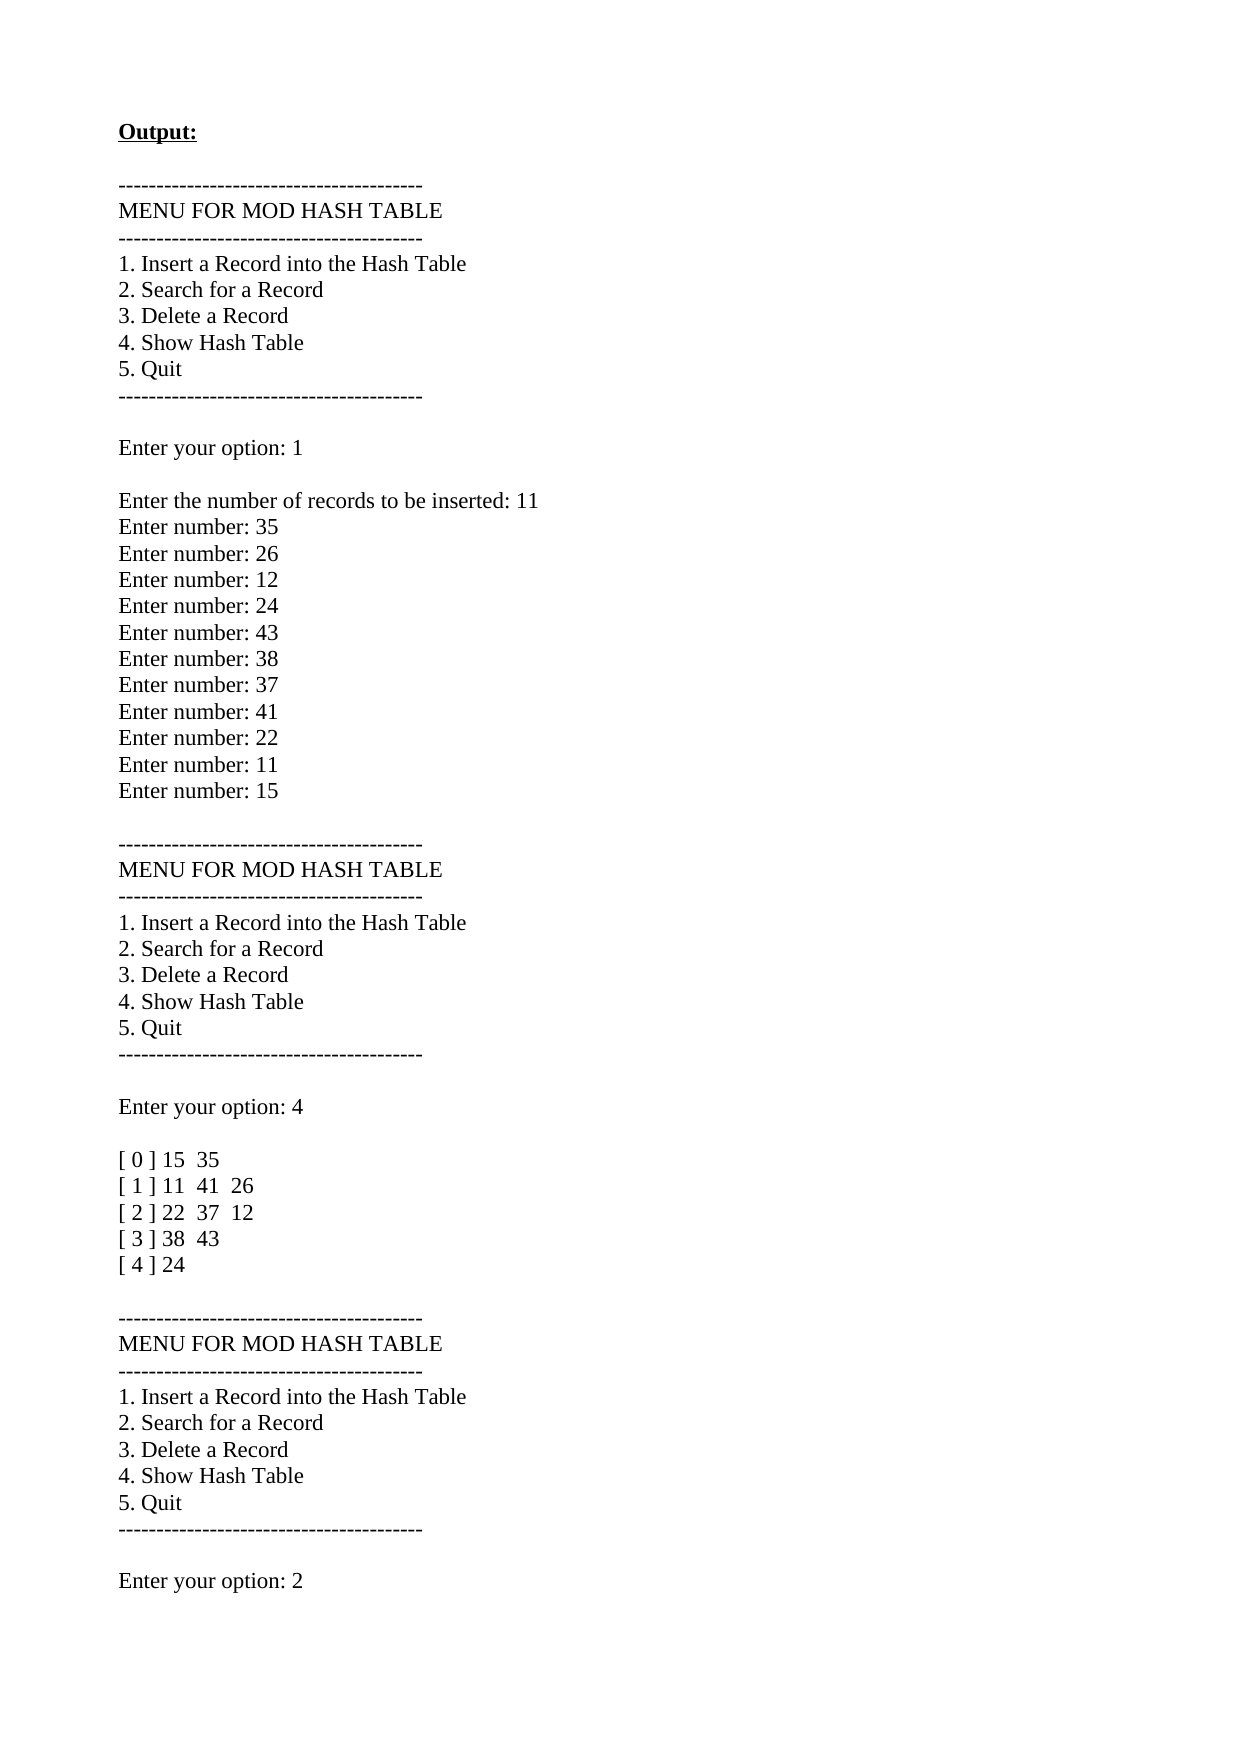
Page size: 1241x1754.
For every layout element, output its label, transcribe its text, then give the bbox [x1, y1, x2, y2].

text Enter number: 37 [118, 672, 1122, 698]
text ---------------------------------------- [118, 171, 1122, 197]
text 2. Search for a Record [118, 276, 1122, 303]
text Enter your option: 1 [118, 434, 1122, 461]
text 2. Search for a Record [118, 1409, 1122, 1436]
text Enter number: 12 [118, 566, 1122, 592]
text 2. Search for a Record [118, 935, 1122, 961]
text Enter number: 43 [118, 619, 1122, 645]
text Enter number: 22 [118, 724, 1122, 751]
text [ 2 ] 22 37 12 [118, 1199, 1122, 1225]
text [ 4 ] 24 [118, 1251, 1122, 1278]
text [ 1 ] 11 41 26 [118, 1172, 1122, 1199]
text 4. Show Hash Table [118, 329, 1122, 355]
text Enter number: 41 [118, 698, 1122, 724]
text MENU FOR MOD HASH TABLE [118, 856, 1122, 882]
text [ 3 ] 38 43 [118, 1225, 1122, 1251]
text 3. Delete a Record [118, 303, 1122, 329]
text 1. Insert a Record into the Hash Table [118, 250, 1122, 276]
text 1. Insert a Record into the Hash Table [118, 909, 1122, 935]
text Enter your option: 4 [118, 1093, 1122, 1119]
text ---------------------------------------- [118, 1515, 1122, 1541]
text Enter number: 15 [118, 777, 1122, 803]
text Output: [118, 118, 1122, 144]
text ---------------------------------------- [118, 1041, 1122, 1067]
text Enter number: 24 [118, 592, 1122, 619]
text 1. Insert a Record into the Hash Table [118, 1383, 1122, 1409]
text ---------------------------------------- [118, 830, 1122, 856]
text 3. Delete a Record [118, 1436, 1122, 1462]
text 4. Show Hash Table [118, 1462, 1122, 1488]
text [ 0 ] 15 35 [118, 1146, 1122, 1172]
text ---------------------------------------- [118, 1357, 1122, 1383]
text Enter the number of records to be inserted: 11 [118, 487, 1122, 513]
text 5. Quit [118, 355, 1122, 382]
text ---------------------------------------- [118, 223, 1122, 250]
text 3. Delete a Record [118, 961, 1122, 988]
text 5. Quit [118, 1014, 1122, 1041]
text Enter number: 11 [118, 751, 1122, 777]
text Enter number: 26 [118, 540, 1122, 566]
text Enter number: 38 [118, 645, 1122, 672]
text ---------------------------------------- [118, 882, 1122, 909]
text 5. Quit [118, 1488, 1122, 1515]
text Enter your option: 2 [118, 1568, 1122, 1594]
text ---------------------------------------- [118, 1304, 1122, 1330]
text ---------------------------------------- [118, 382, 1122, 408]
text Enter number: 35 [118, 513, 1122, 540]
text MENU FOR MOD HASH TABLE [118, 197, 1122, 223]
text MENU FOR MOD HASH TABLE [118, 1330, 1122, 1357]
text 4. Show Hash Table [118, 988, 1122, 1014]
